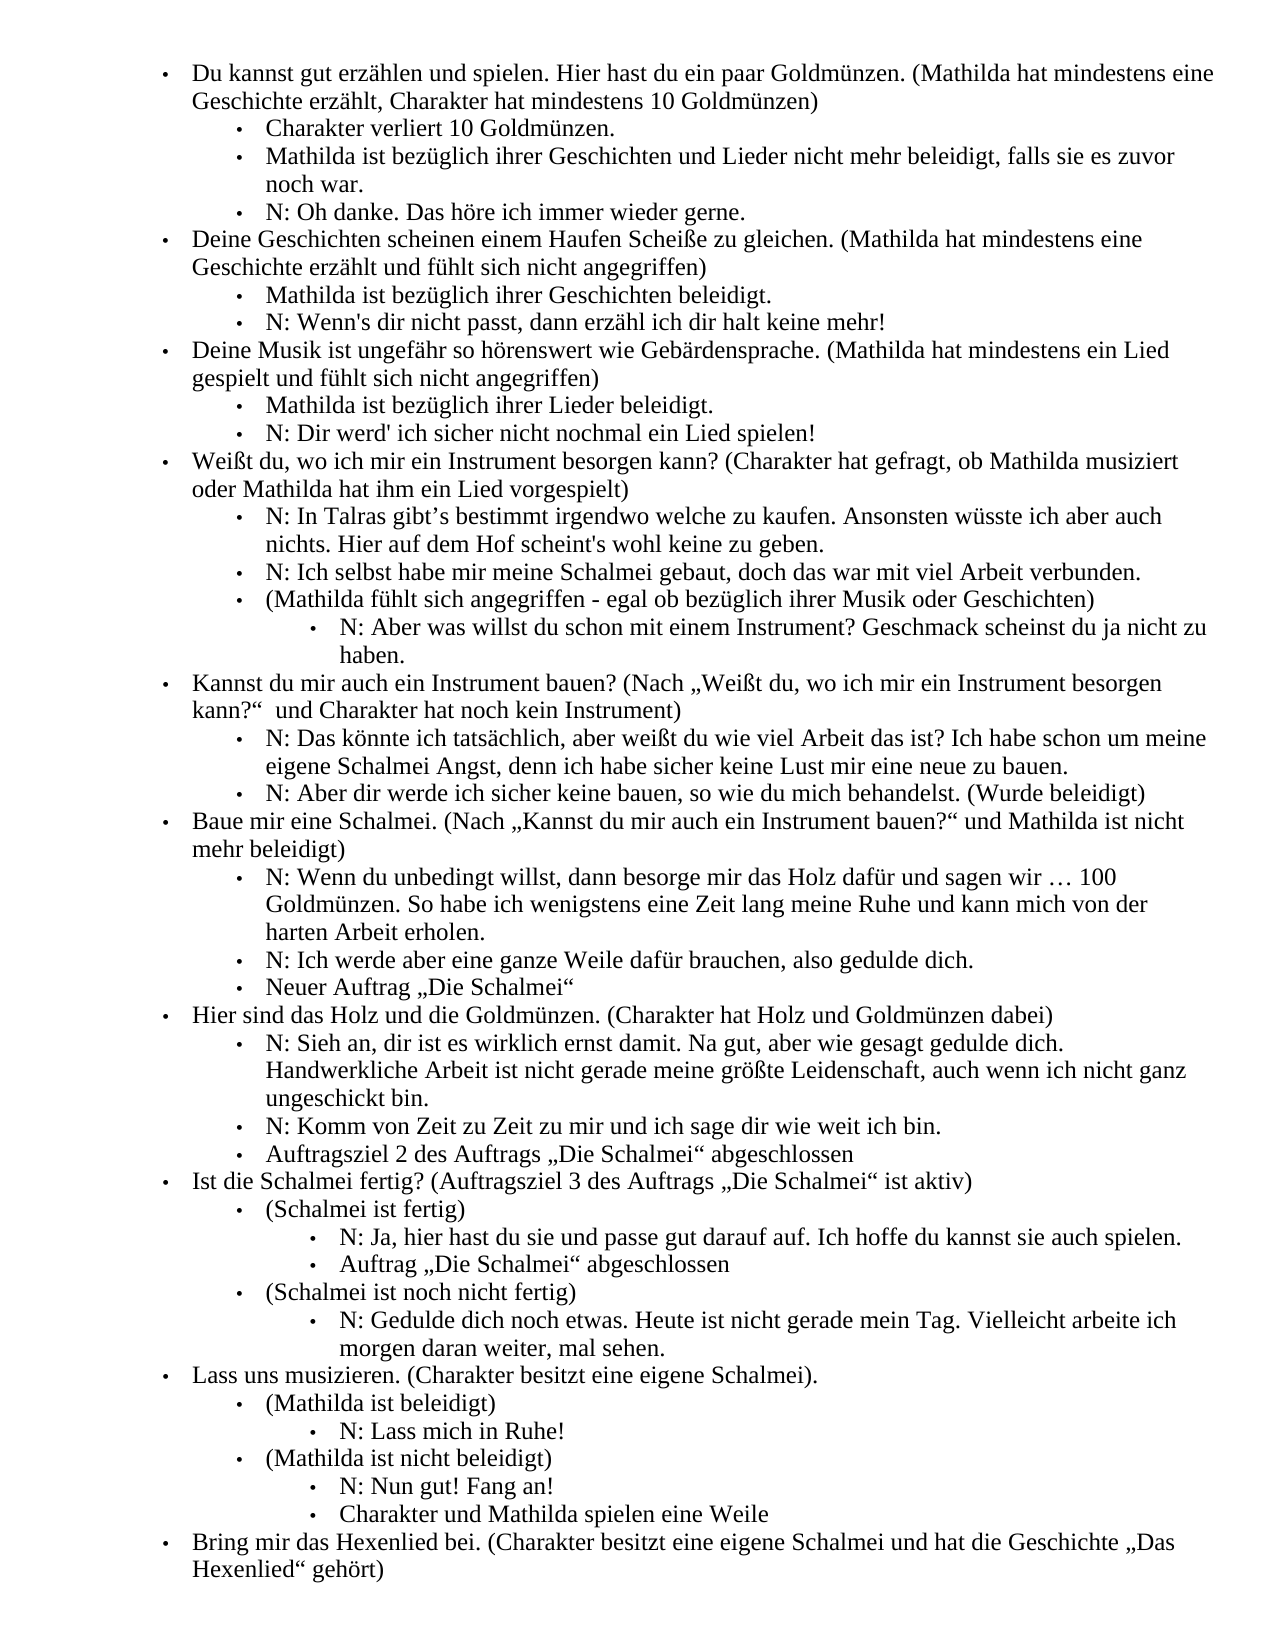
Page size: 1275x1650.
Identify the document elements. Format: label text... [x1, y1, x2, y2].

list (Schalmei ist fertig) [236, 1195, 1216, 1223]
list Auftragsziel 2 des Auftrags „Die Schalmei“ abgeschlossen [236, 1140, 1216, 1167]
list (Mathilda ist nicht beleidigt) [236, 1444, 1216, 1472]
list Hier sind das Holz und die Goldmünzen. (Charakter hat Holz und Goldmünzen dabei) [162, 1001, 1216, 1029]
list Du kannst gut erzählen und spielen. Hier hast du ein paar Goldmünzen. (Mathilda hat mindestens eine Geschichte erzählt, Charakter hat mindestens 10 Goldmünzen) [162, 59, 1216, 114]
list N: Wenn's dir nicht passt, dann erzähl ich dir halt keine mehr! [236, 308, 1216, 336]
list N: Aber was willst du schon mit einem Instrument? Geschmack scheinst du ja nicht zu haben. [310, 613, 1216, 669]
list N: In Talras gibt’s bestimmt irgendwo welche zu kaufen. Ansonsten wüsste ich aber auch nichts. Hier auf dem Hof scheint's wohl keine zu geben. [236, 502, 1216, 558]
list Deine Geschichten scheinen einem Haufen Scheiße zu gleichen. (Mathilda hat mindestens eine Geschichte erzählt und fühlt sich nicht angegriffen) [162, 225, 1216, 281]
list Kannst du mir auch ein Instrument bauen? (Nach „Weißt du, wo ich mir ein Instrument besorgen kann?“ und Charakter hat noch kein Instrument) [162, 669, 1216, 724]
list N: Sieh an, dir ist es wirklich ernst damit. Na gut, aber wie gesagt gedulde dich. Handwerkliche Arbeit ist nicht gerade meine größte Leidenschaft, auch wenn ich nicht ganz ungeschickt bin. [236, 1029, 1216, 1112]
list (Schalmei ist noch nicht fertig) [236, 1278, 1216, 1306]
list N: Lass mich in Ruhe! [309, 1417, 1216, 1444]
list N: Gedulde dich noch etwas. Heute ist nicht gerade mein Tag. Vielleicht arbeite ich morgen daran weiter, mal sehen. [309, 1306, 1216, 1361]
list Mathilda ist bezüglich ihrer Geschichten und Lieder nicht mehr beleidigt, falls sie es zuvor noch war. [236, 142, 1216, 198]
list N: Dir werd' ich sicher nicht nochmal ein Lied spielen! [236, 419, 1216, 447]
list Auftrag „Die Schalmei“ abgeschlossen [309, 1251, 1216, 1278]
list Mathilda ist bezüglich ihrer Geschichten beleidigt. [236, 281, 1216, 308]
list Charakter und Mathilda spielen eine Weile [309, 1500, 1216, 1528]
list Lass uns musizieren. (Charakter besitzt eine eigene Schalmei). [162, 1361, 1216, 1389]
list Ist die Schalmei fertig? (Auftragsziel 3 des Auftrags „Die Schalmei“ ist aktiv) [162, 1167, 1216, 1195]
list N: Komm von Zeit zu Zeit zu mir und ich sage dir wie weit ich bin. [236, 1112, 1216, 1140]
list Weißt du, wo ich mir ein Instrument besorgen kann? (Charakter hat gefragt, ob Mathilda musiziert oder Mathilda hat ihm ein Lied vorgespielt) [162, 447, 1216, 502]
list (Mathilda fühlt sich angegriffen - egal ob bezüglich ihrer Musik oder Geschichten) [236, 586, 1216, 613]
list N: Ich werde aber eine ganze Weile dafür brauchen, also gedulde dich. [236, 946, 1216, 973]
list N: Nun gut! Fang an! [309, 1472, 1216, 1500]
list N: Wenn du unbedingt willst, dann besorge mir das Holz dafür und sagen wir … 100 Goldmünzen. So habe ich wenigstens eine Zeit lang meine Ruhe und kann mich von der harten Arbeit erholen. [236, 863, 1216, 946]
list Bring mir das Hexenlied bei. (Charakter besitzt eine eigene Schalmei und hat die Geschichte „Das Hexenlied“ gehört) [162, 1528, 1216, 1583]
list Baue mir eine Schalmei. (Nach „Kannst du mir auch ein Instrument bauen?“ und Mathilda ist nicht mehr beleidigt) [162, 807, 1216, 863]
list Mathilda ist bezüglich ihrer Lieder beleidigt. [236, 392, 1216, 419]
list Charakter verliert 10 Goldmünzen. [236, 114, 1216, 142]
list Neuer Auftrag „Die Schalmei“ [236, 973, 1216, 1001]
list N: Ja, hier hast du sie und passe gut darauf auf. Ich hoffe du kannst sie auch spielen. [309, 1223, 1216, 1251]
list N: Das könnte ich tatsächlich, aber weißt du wie viel Arbeit das ist? Ich habe schon um meine eigene Schalmei Angst, denn ich habe sicher keine Lust mir eine neue zu bauen. [236, 724, 1216, 779]
list N: Oh danke. Das höre ich immer wieder gerne. [236, 198, 1216, 225]
list (Mathilda ist beleidigt) [236, 1389, 1216, 1417]
list Deine Musik ist ungefähr so hörenswert wie Gebärdensprache. (Mathilda hat mindestens ein Lied gespielt und fühlt sich nicht angegriffen) [162, 336, 1216, 392]
list N: Ich selbst habe mir meine Schalmei gebaut, doch das war mit viel Arbeit verbunden. [236, 558, 1216, 586]
list N: Aber dir werde ich sicher keine bauen, so wie du mich behandelst. (Wurde beleidigt) [236, 779, 1216, 807]
